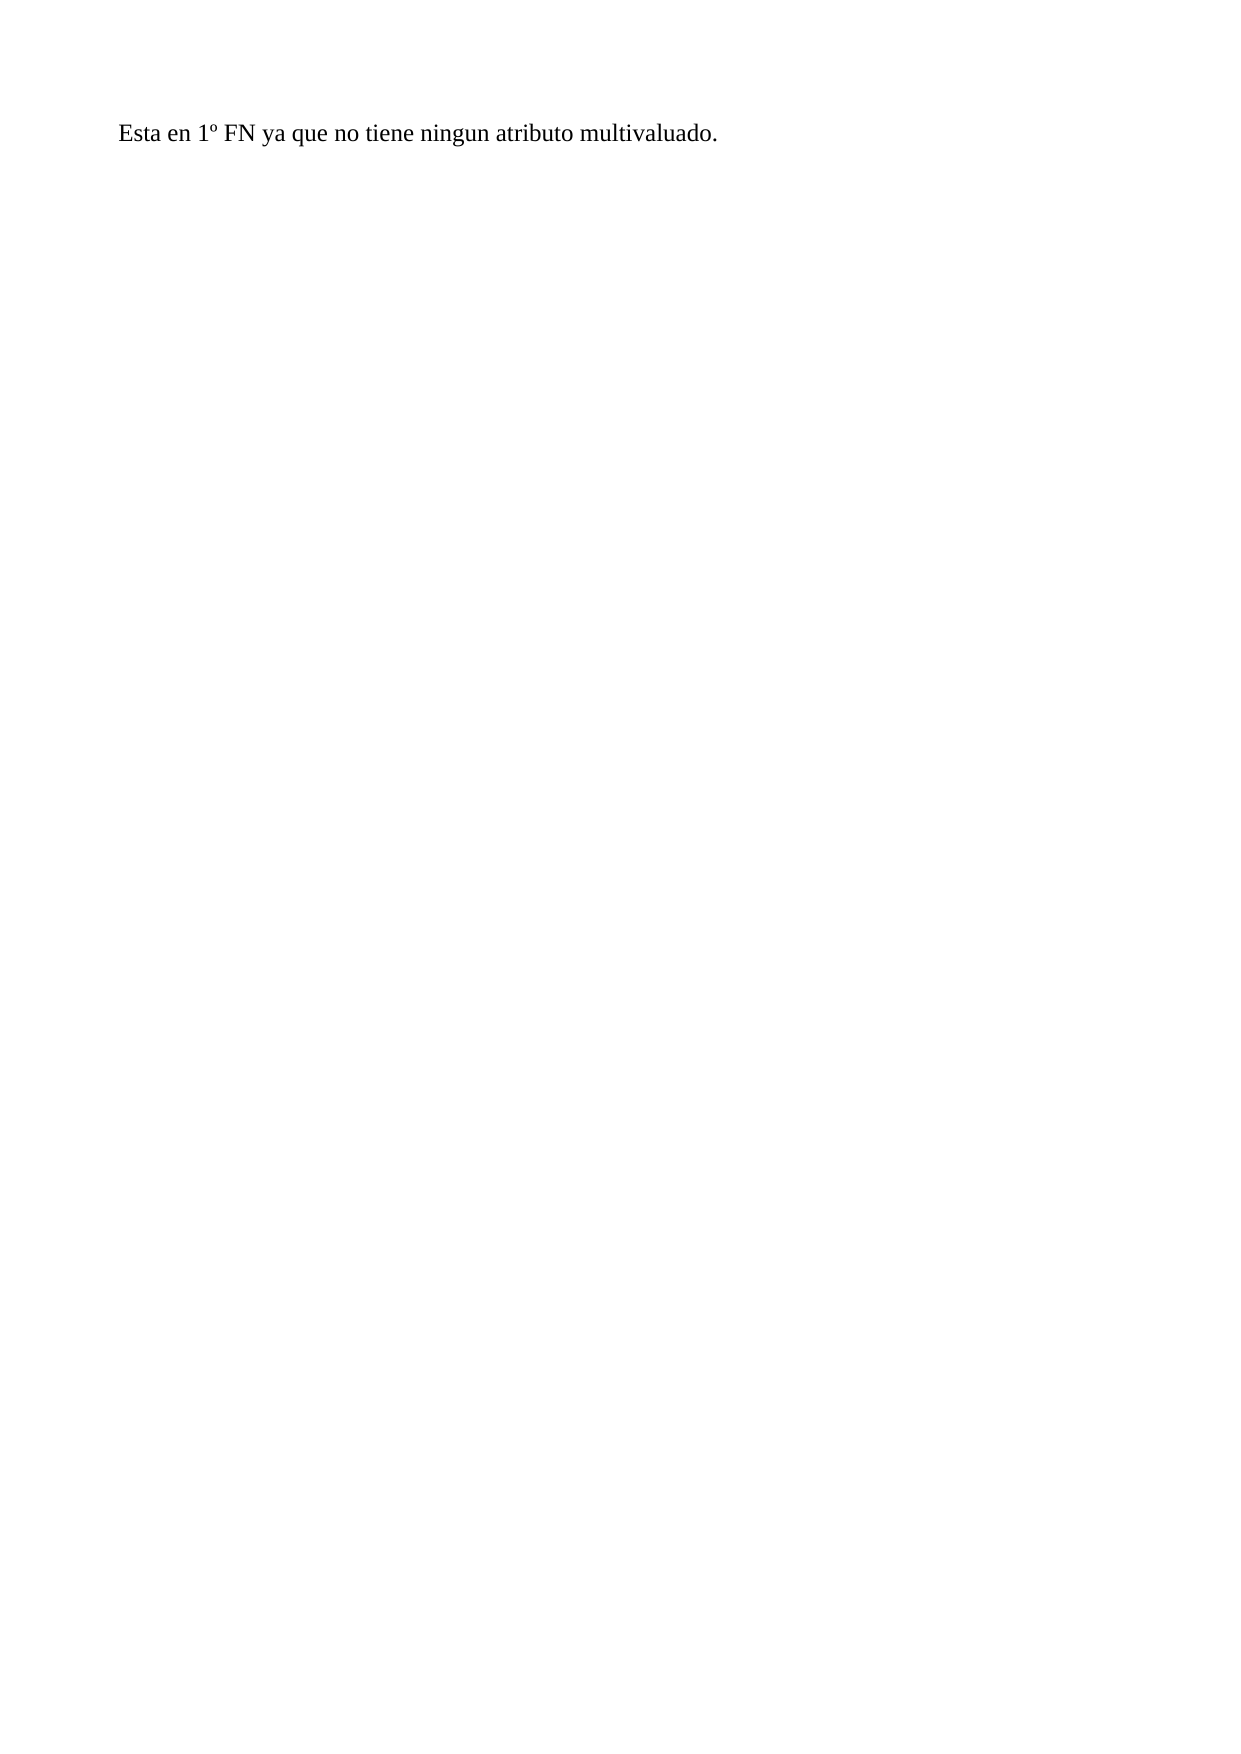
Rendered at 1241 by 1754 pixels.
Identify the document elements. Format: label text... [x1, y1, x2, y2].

text Esta en 1º FN ya que no tiene ningun atributo multivaluado. [118, 118, 1122, 147]
